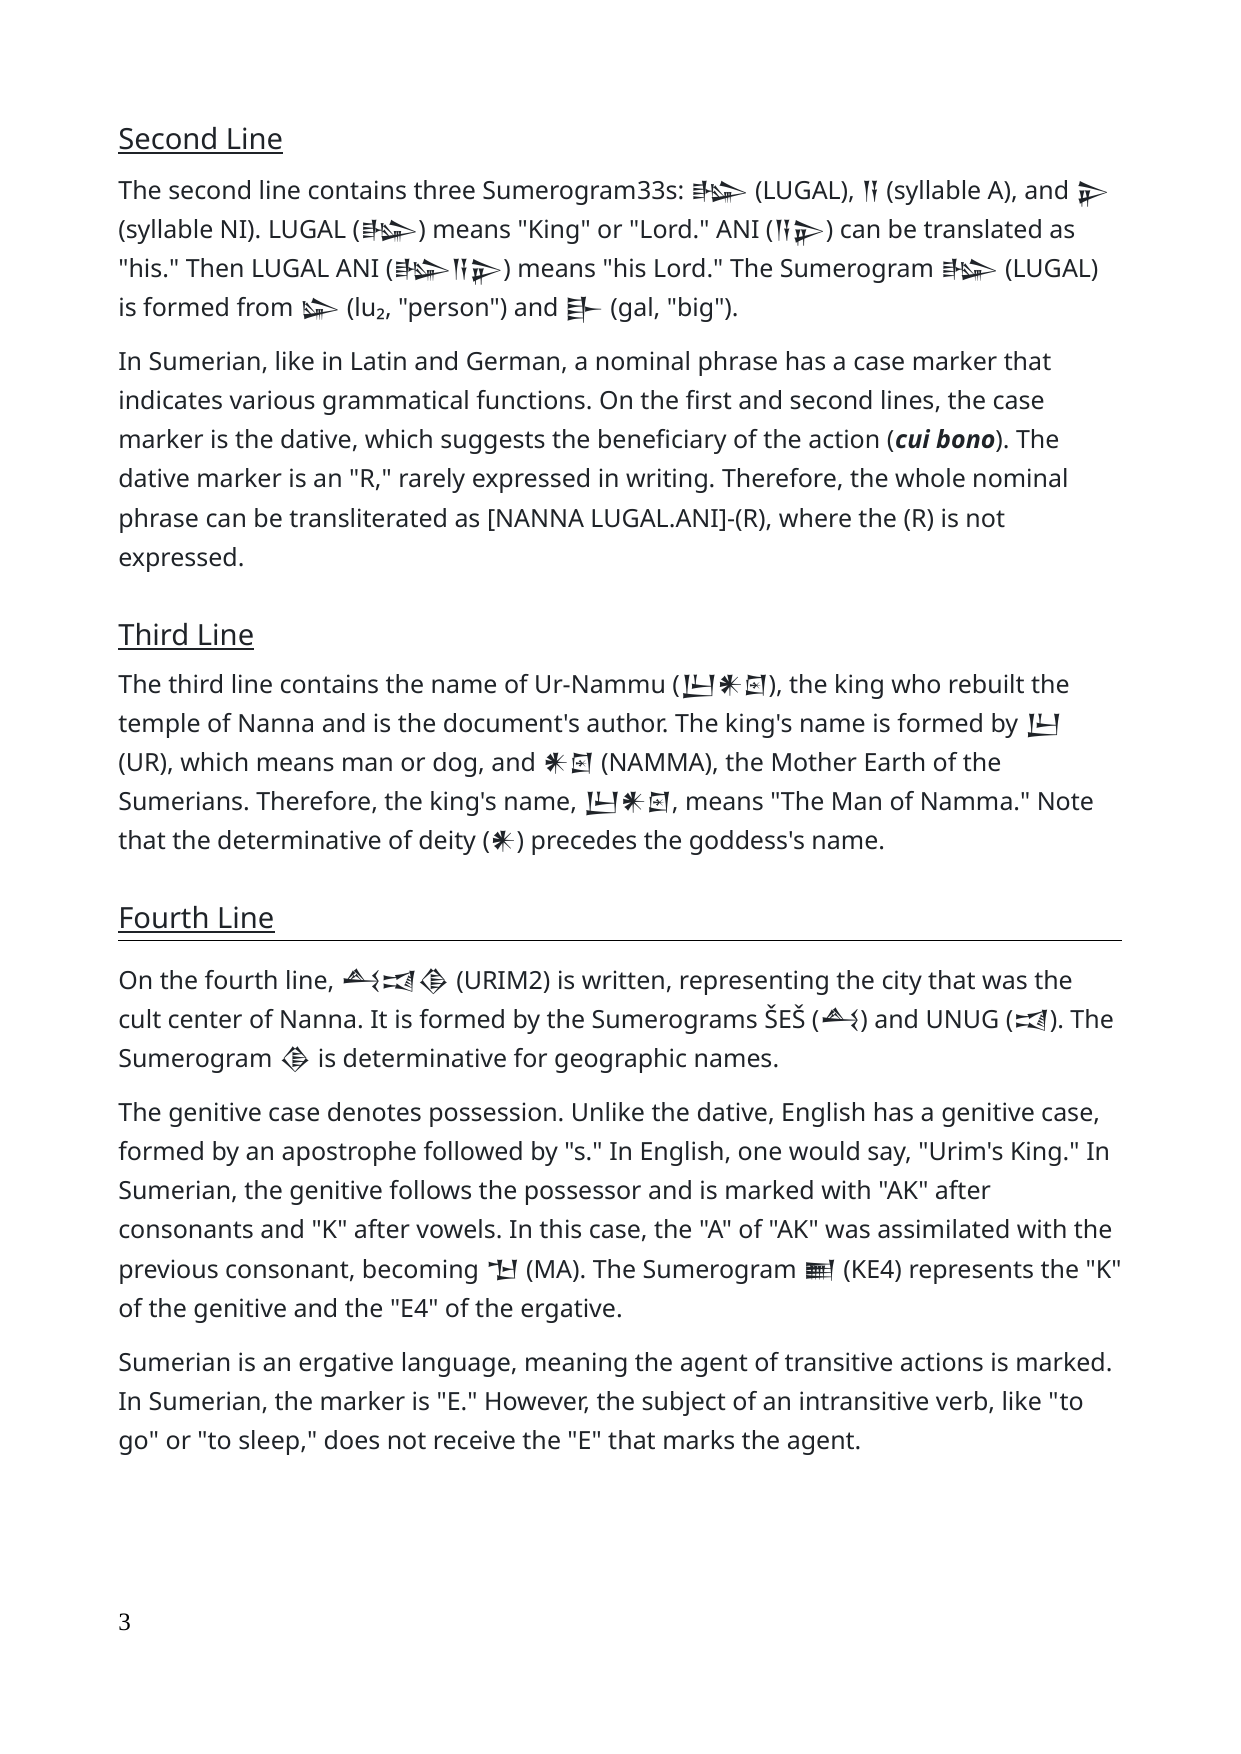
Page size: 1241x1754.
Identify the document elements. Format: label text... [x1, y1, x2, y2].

text The second line contains three Sumerogram22s: 𒈗 (LUGAL), 𒀀 (syllable A), and 𒉌 (syllable NI). LUGAL (𒈗) means "King" or "Lord." ANI (𒀀𒉌) can be translated as "his." Then LUGAL ANI (𒈗𒀀𒉌) means "his Lord." The Sumerogram 𒈗 (LUGAL) is formed from 𒇽 (lu₂, "person") and 𒃲 (gal, "big"). [118, 172, 1122, 324]
text The genitive case denotes possession. Unlike the dative, English has a genitive case, formed by an apostrophe followed by "s." In English, one would say, "Urim's King." In Sumerian, the genitive follows the possessor and is marked with "AK" after consonants and "K" after vowels. In this case, the "A" of "AK" was assimilated with the previous consonant, becoming 𒈠 (MA). The Sumerogram 𒆤 (KE4) represents the "K" of the genitive and the "E4" of the ergative. [118, 1095, 1122, 1324]
text On the fourth line, 𒋀𒀕𒆠 (URIM2) is written, representing the city that was the cult center of Nanna. It is formed by the Sumerograms ŠEŠ (𒋀) and UNUG (𒀕). The Sumerogram 𒆠 is determinative for geographic names. [118, 963, 1122, 1075]
subtitle Second Line [118, 118, 1122, 158]
subtitle Fourth Line [118, 897, 1122, 940]
text Sumerian is an ergative language, meaning the agent of transitive actions is marked. In Sumerian, the marker is "E." However, the subject of an intransitive verb, like "to go" or "to sleep," does not receive the "E" that marks the agent. [118, 1344, 1122, 1457]
text In Sumerian, like in Latin and German, a nominal phrase has a case marker that indicates various grammatical functions. On the first and second lines, the case marker is the dative, which suggests the beneficiary of the action (cui bono). The dative marker is an "R," rarely expressed in writing. Therefore, the whole nominal phrase can be transliterated as [NANNA LUGAL.ANI]-(R), where the (R) is not expressed. [118, 344, 1122, 573]
subtitle Third Line [118, 614, 1122, 654]
text The third line contains the name of Ur-Nammu (𒌨𒀭𒇉), the king who rebuilt the temple of Nanna and is the document's author. The king's name is formed by 𒌨 (UR), which means man or dog, and 𒀭𒇉 (NAMMA), the Mother Earth of the Sumerians. Therefore, the king's name, 𒌨𒀭𒇉, means "The Man of Namma." Note that the determinative of deity (𒀭) precedes the goddess's name. [118, 666, 1122, 857]
